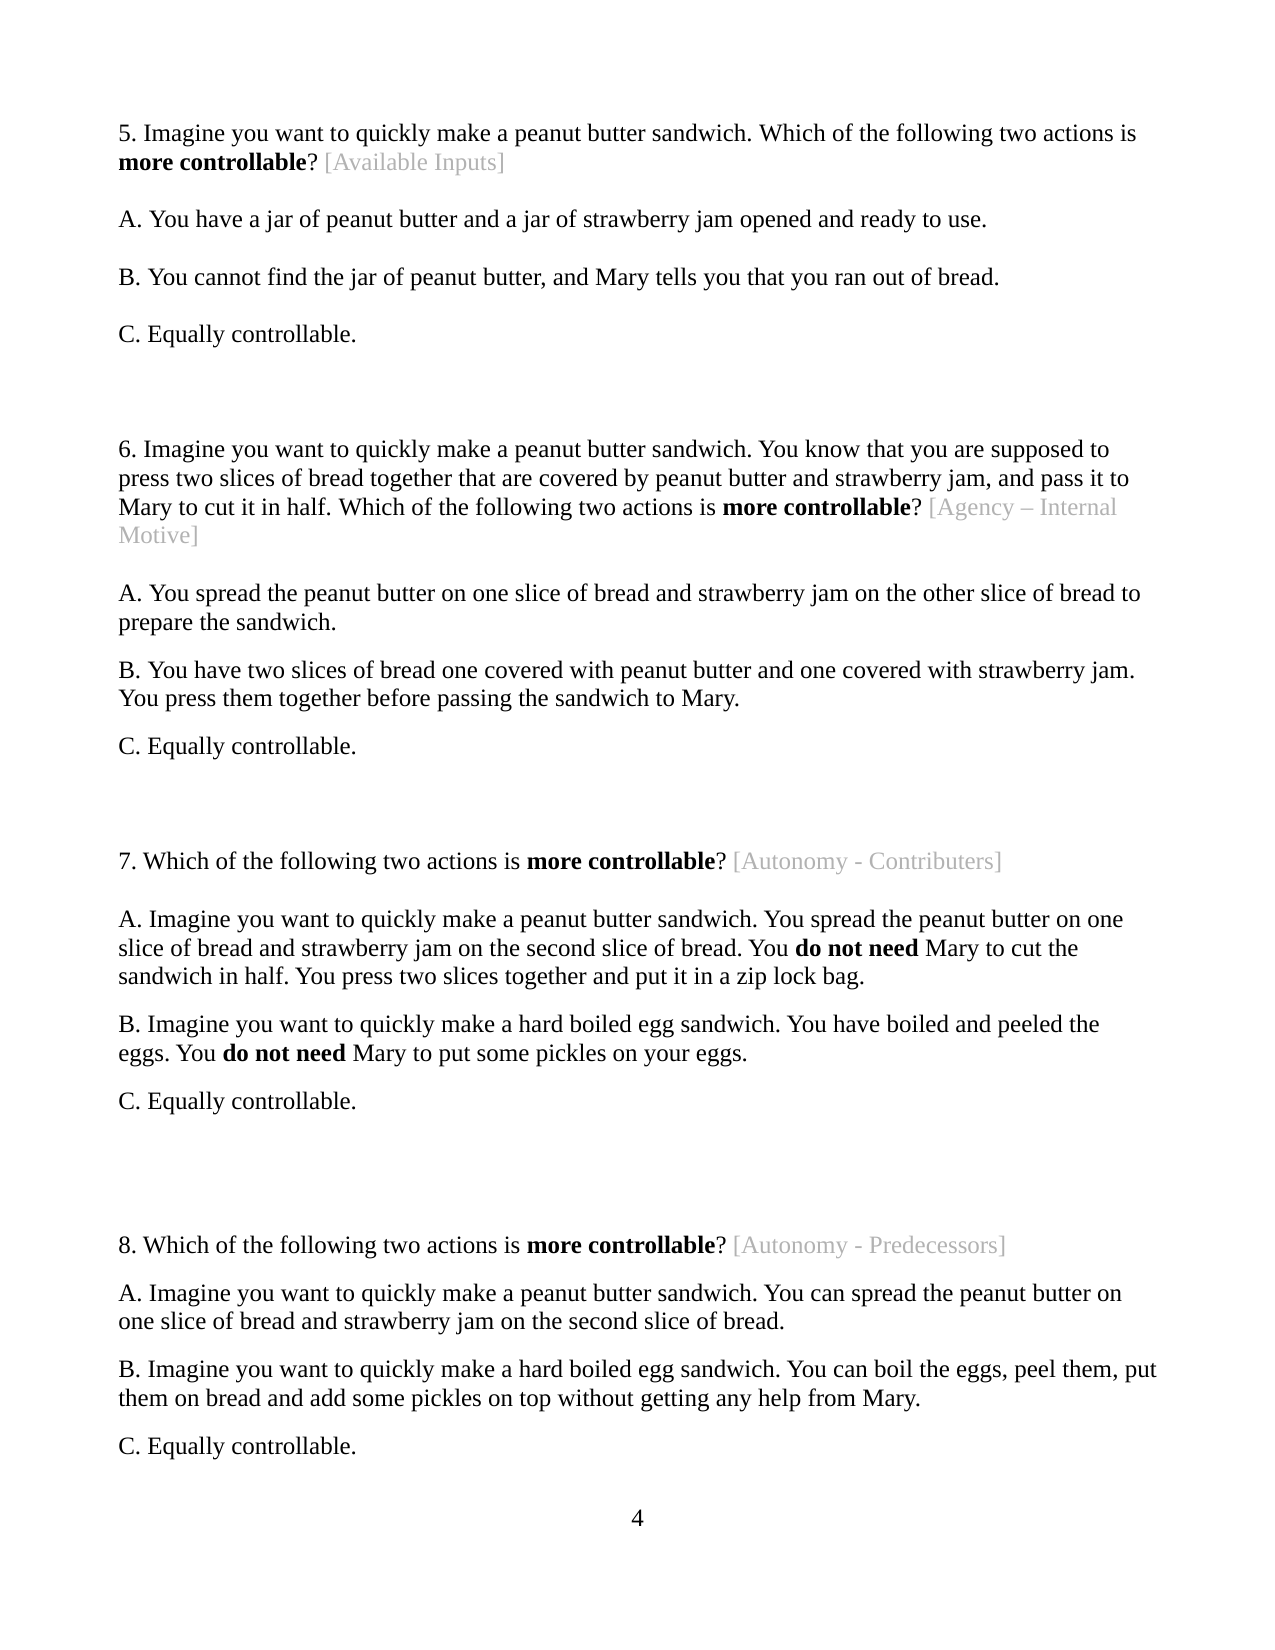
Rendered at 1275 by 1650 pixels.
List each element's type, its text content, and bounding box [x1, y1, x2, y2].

text C. Equally controllable. [118, 1431, 1157, 1460]
text C. Equally controllable. [118, 319, 1157, 348]
text B. You have two slices of bread one covered with peanut butter and one covered with strawberry jam. You press them together before passing the sandwich to Mary. [118, 655, 1157, 712]
text A. Imagine you want to quickly make a peanut butter sandwich. You can spread the peanut butter on one slice of bread and strawberry jam on the second slice of bread. [118, 1278, 1157, 1335]
text 6. Imagine you want to quickly make a peanut butter sandwich. You know that you are supposed to press two slices of bread together that are covered by peanut butter and strawberry jam, and pass it to Mary to cut it in half. Which of the following two actions is more controllable? [Agency – Internal Motive] [118, 434, 1157, 549]
text 5. Imagine you want to quickly make a peanut butter sandwich. Which of the following two actions is more controllable? [Available Inputs] [118, 118, 1157, 176]
text C. Equally controllable. [118, 1086, 1157, 1115]
text A. You have a jar of peanut butter and a jar of strawberry jam opened and ready to use. [118, 204, 1157, 233]
text B. You cannot find the jar of peanut butter, and Mary tells you that you ran out of bread. [118, 262, 1157, 291]
text A. Imagine you want to quickly make a peanut butter sandwich. You spread the peanut butter on one slice of bread and strawberry jam on the second slice of bread. You do not need Mary to cut the sandwich in half. You press two slices together and put it in a zip lock bag. [118, 904, 1157, 990]
text A. You spread the peanut butter on one slice of bread and strawberry jam on the other slice of bread to prepare the sandwich. [118, 578, 1157, 636]
text 7. Which of the following two actions is more controllable? [Autonomy - Contributers] [118, 846, 1157, 875]
text C. Equally controllable. [118, 731, 1157, 760]
text B. Imagine you want to quickly make a hard boiled egg sandwich. You can boil the eggs, peel them, put them on bread and add some pickles on top without getting any help from Mary. [118, 1354, 1157, 1412]
text B. Imagine you want to quickly make a hard boiled egg sandwich. You have boiled and peeled the eggs. You do not need Mary to put some pickles on your eggs. [118, 1009, 1157, 1067]
text 8. Which of the following two actions is more controllable? [Autonomy - Predecessors] [118, 1230, 1157, 1258]
